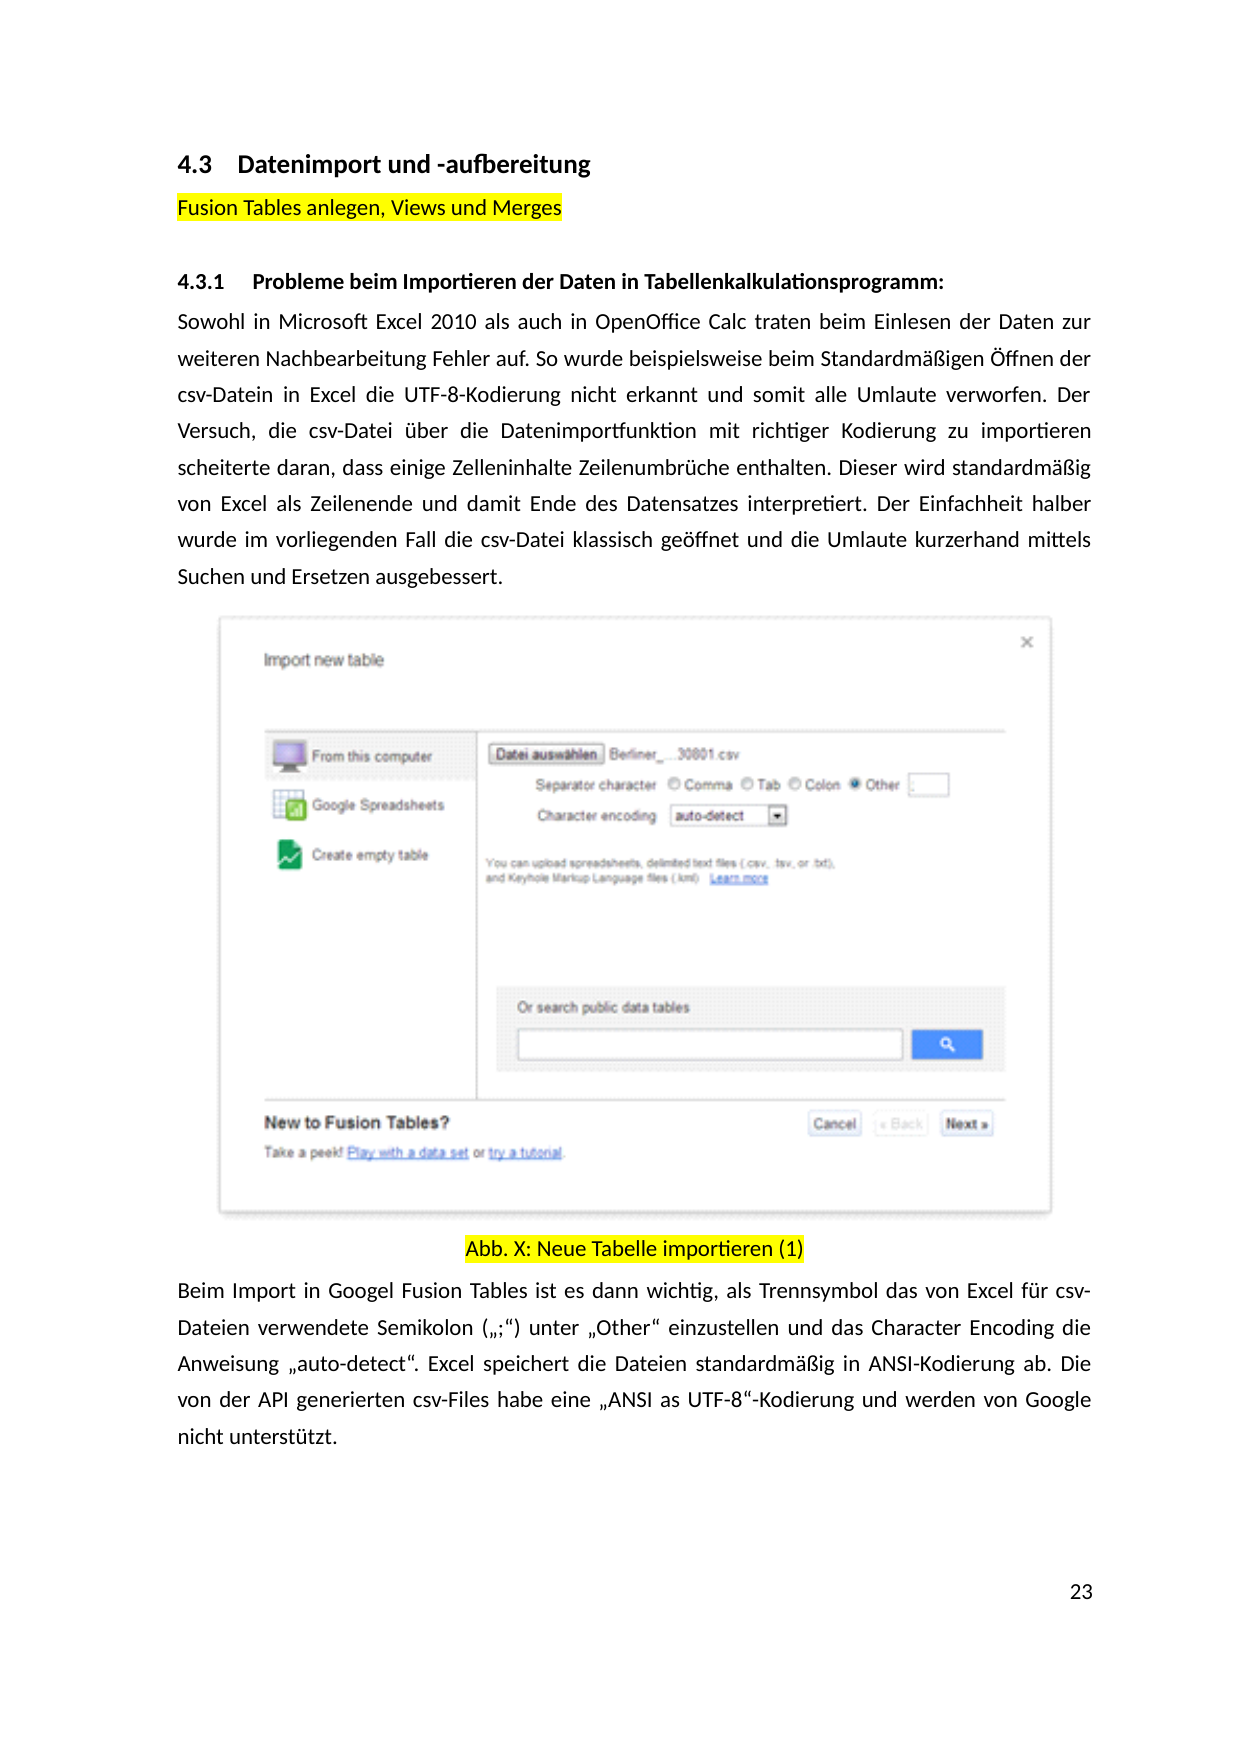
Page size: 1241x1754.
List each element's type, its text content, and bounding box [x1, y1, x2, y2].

subtitle Datenimport und -aufbereitung [177, 148, 1093, 181]
text Fusion Tables anlegen, Views und Merges [177, 193, 1093, 221]
subtitle Probleme beim Importieren der Daten in Tabellenkalkulationsprogramm: [177, 267, 1093, 295]
text Beim Import in Googel Fusion Tables ist es dann wichtig, als Trennsymbol das von Excel für csv-Dateien verwendete Semikolon („;“) unter „Other“ einzustellen und das Character Encoding die Anweisung „auto-detect“. Excel speichert die Dateien standardmäßig in ANSI-Kodierung ab. Die von der API generierten csv-Files habe eine „ANSI as UTF-8“-Kodierung und werden von Google nicht unterstützt. [177, 1277, 1093, 1450]
text Abb. X: Neue Tabelle importieren (1) [177, 1163, 1093, 1263]
text Sowohl in Microsoft Excel 2010 als auch in OpenOffice Calc traten beim Einlesen der Daten zur weiteren Nachbearbeitung Fehler auf. So wurde beispielsweise beim Standardmäßigen Öffnen der csv-Datein in Excel die UTF-8-Kodierung nicht erkannt und somit alle Umlaute verworfen. Der Versuch, die csv-Datei über die Datenimportfunktion mit richtiger Kodierung zu importieren scheiterte daran, dass einige Zelleninhalte Zeilenumbrüche enthalten. Dieser wird standardmäßig von Excel als Zeilenende und damit Ende des Datensatzes interpretiert. Der Einfachheit halber wurde im vorliegenden Fall die csv-Datei klassisch geöffnet und die Umlaute kurzerhand mittels Suchen und Ersetzen ausgebessert. [177, 307, 1093, 590]
